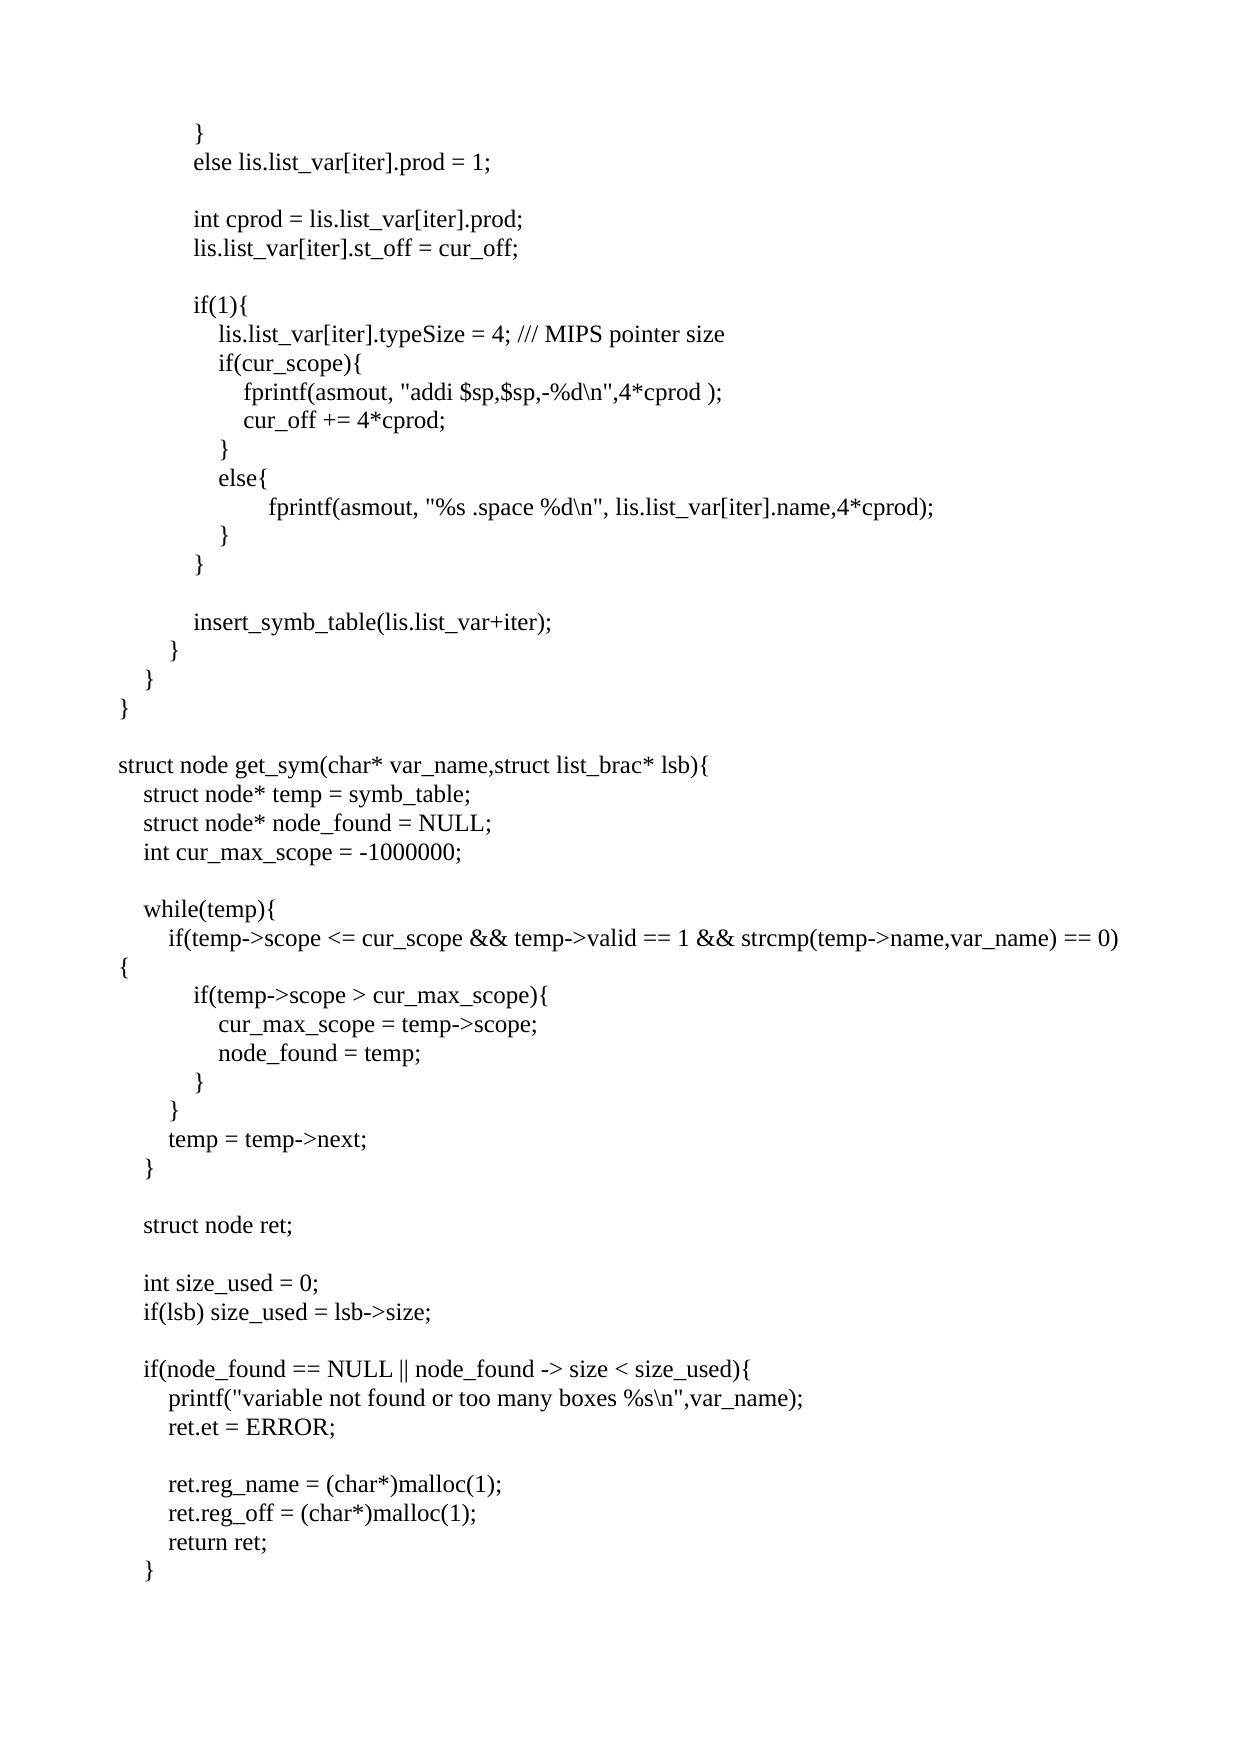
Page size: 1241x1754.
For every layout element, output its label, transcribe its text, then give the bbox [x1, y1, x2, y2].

text struct node* node_found = NULL; [118, 808, 1122, 837]
text int size_used = 0; [118, 1268, 1122, 1297]
text } [118, 1096, 1122, 1124]
text } [118, 434, 1122, 463]
text } [118, 549, 1122, 578]
text fprintf(asmout, "addi $sp,$sp,-%d\n",4*cprod ); [118, 377, 1122, 406]
text } [118, 636, 1122, 664]
text } [118, 521, 1122, 549]
text temp = temp->next; [118, 1124, 1122, 1153]
text else lis.list_var[iter].prod = 1; [118, 147, 1122, 176]
text struct node get_sym(char* var_name,struct list_brac* lsb){ [118, 751, 1122, 779]
text if(lsb) size_used = lsb->size; [118, 1297, 1122, 1326]
text ret.reg_off = (char*)malloc(1); [118, 1498, 1122, 1527]
text } [118, 1067, 1122, 1096]
text cur_off += 4*cprod; [118, 406, 1122, 434]
text lis.list_var[iter].typeSize = 4; /// MIPS pointer size [118, 319, 1122, 348]
text int cprod = lis.list_var[iter].prod; [118, 204, 1122, 233]
text } [118, 693, 1122, 722]
text ret.reg_name = (char*)malloc(1); [118, 1469, 1122, 1498]
text lis.list_var[iter].st_off = cur_off; [118, 233, 1122, 262]
text } [118, 664, 1122, 693]
text int cur_max_scope = -1000000; [118, 837, 1122, 866]
text if(cur_scope){ [118, 348, 1122, 377]
text fprintf(asmout, "%s .space %d\n", lis.list_var[iter].name,4*cprod); [118, 492, 1122, 521]
text } [118, 118, 1122, 147]
text cur_max_scope = temp->scope; [118, 1009, 1122, 1038]
text if(temp->scope > cur_max_scope){ [118, 981, 1122, 1009]
text ret.et = ERROR; [118, 1412, 1122, 1441]
text struct node ret; [118, 1211, 1122, 1239]
text else{ [118, 463, 1122, 492]
text struct node* temp = symb_table; [118, 779, 1122, 808]
text insert_symb_table(lis.list_var+iter); [118, 607, 1122, 636]
text } [118, 1153, 1122, 1182]
text while(temp){ [118, 894, 1122, 923]
text if(node_found == NULL || node_found -> size < size_used){ [118, 1354, 1122, 1383]
text if(temp->scope <= cur_scope && temp->valid == 1 && strcmp(temp->name,var_name) == 0){ [118, 923, 1122, 981]
text printf("variable not found or too many boxes %s\n",var_name); [118, 1383, 1122, 1412]
text node_found = temp; [118, 1038, 1122, 1067]
text } [118, 1556, 1122, 1584]
text return ret; [118, 1527, 1122, 1556]
text if(1){ [118, 291, 1122, 319]
